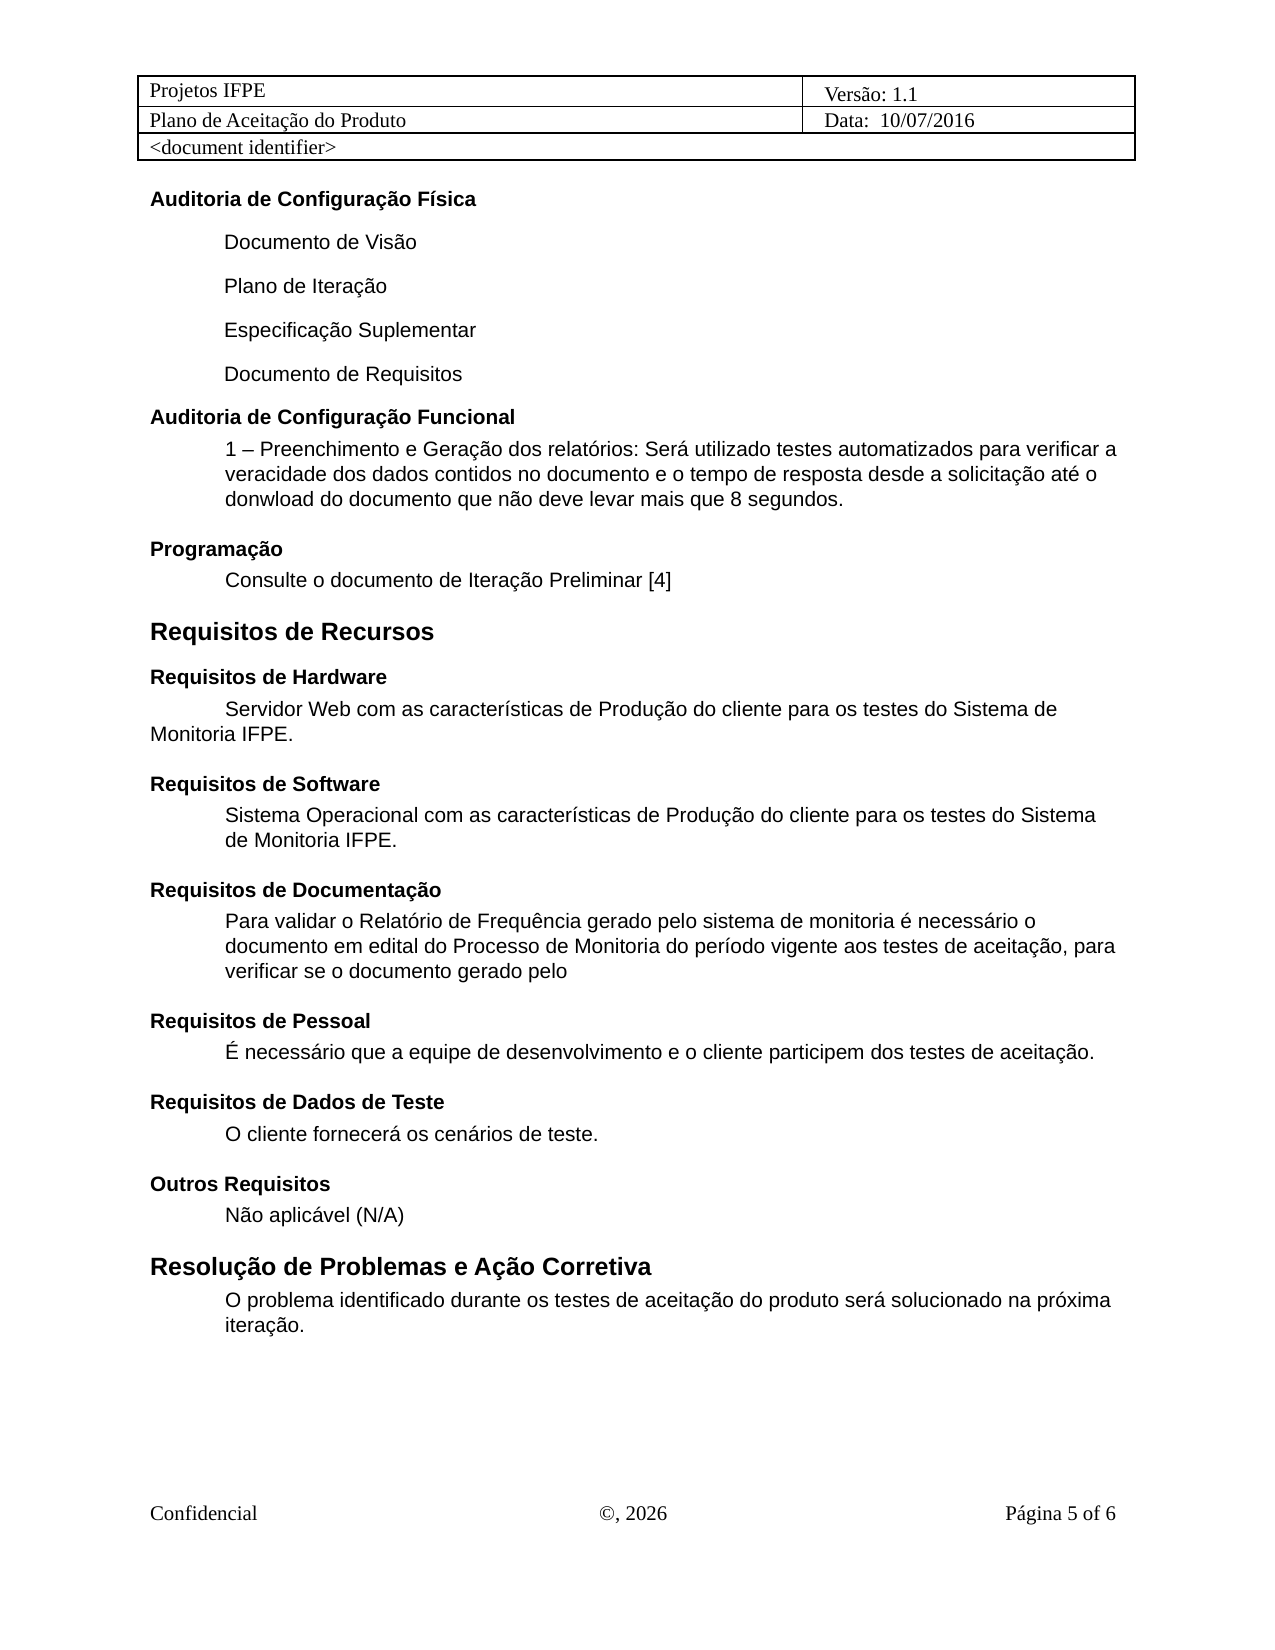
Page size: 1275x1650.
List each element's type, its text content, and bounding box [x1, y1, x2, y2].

subtitle Documento de Visão [224, 229, 1125, 254]
subtitle Resolução de Problemas e Ação Corretiva [150, 1252, 1125, 1280]
subtitle Outros Requisitos [150, 1170, 1125, 1195]
subtitle Auditoria de Configuração Funcional [150, 404, 1125, 429]
subtitle Auditoria de Configuração Física [150, 185, 1125, 210]
subtitle Programação [150, 535, 1125, 560]
text Sistema Operacional com as características de Produção do cliente para os testes do Sistema de Monitoria IFPE. [225, 802, 1125, 852]
text Não aplicável (N/A) [225, 1202, 1125, 1227]
text Para validar o Relatório de Frequência gerado pelo sistema de monitoria é necessário o documento em edital do Processo de Monitoria do período vigente aos testes de aceitação, para verificar se o documento gerado pelo [225, 908, 1125, 983]
subtitle Plano de Iteração [224, 273, 1125, 298]
subtitle Requisitos de Recursos [150, 617, 1125, 645]
subtitle Requisitos de Hardware [150, 664, 1125, 689]
subtitle Requisitos de Documentação [150, 877, 1125, 902]
text Consulte o documento de Iteração Preliminar [4] [225, 567, 1125, 592]
subtitle Requisitos de Pessoal [150, 1008, 1125, 1033]
subtitle Requisitos de Software [150, 770, 1125, 795]
text O problema identificado durante os testes de aceitação do produto será solucionado na próxima iteração. [225, 1287, 1125, 1337]
subtitle Requisitos de Dados de Teste [150, 1089, 1125, 1114]
text O cliente fornecerá os cenários de teste. [225, 1120, 1125, 1145]
subtitle Especificação Suplementar [224, 317, 1125, 342]
text É necessário que a equipe de desenvolvimento e o cliente participem dos testes de aceitação. [225, 1039, 1125, 1064]
subtitle Documento de Requisitos [224, 360, 1125, 385]
text 1 – Preenchimento e Geração dos relatórios: Será utilizado testes automatizados para verificar a veracidade dos dados contidos no documento e o tempo de resposta desde a solicitação até o donwload do documento que não deve levar mais que 8 segundos. [225, 435, 1125, 510]
text Servidor Web com as características de Produção do cliente para os testes do Sistema de Monitoria IFPE. [150, 695, 1125, 745]
